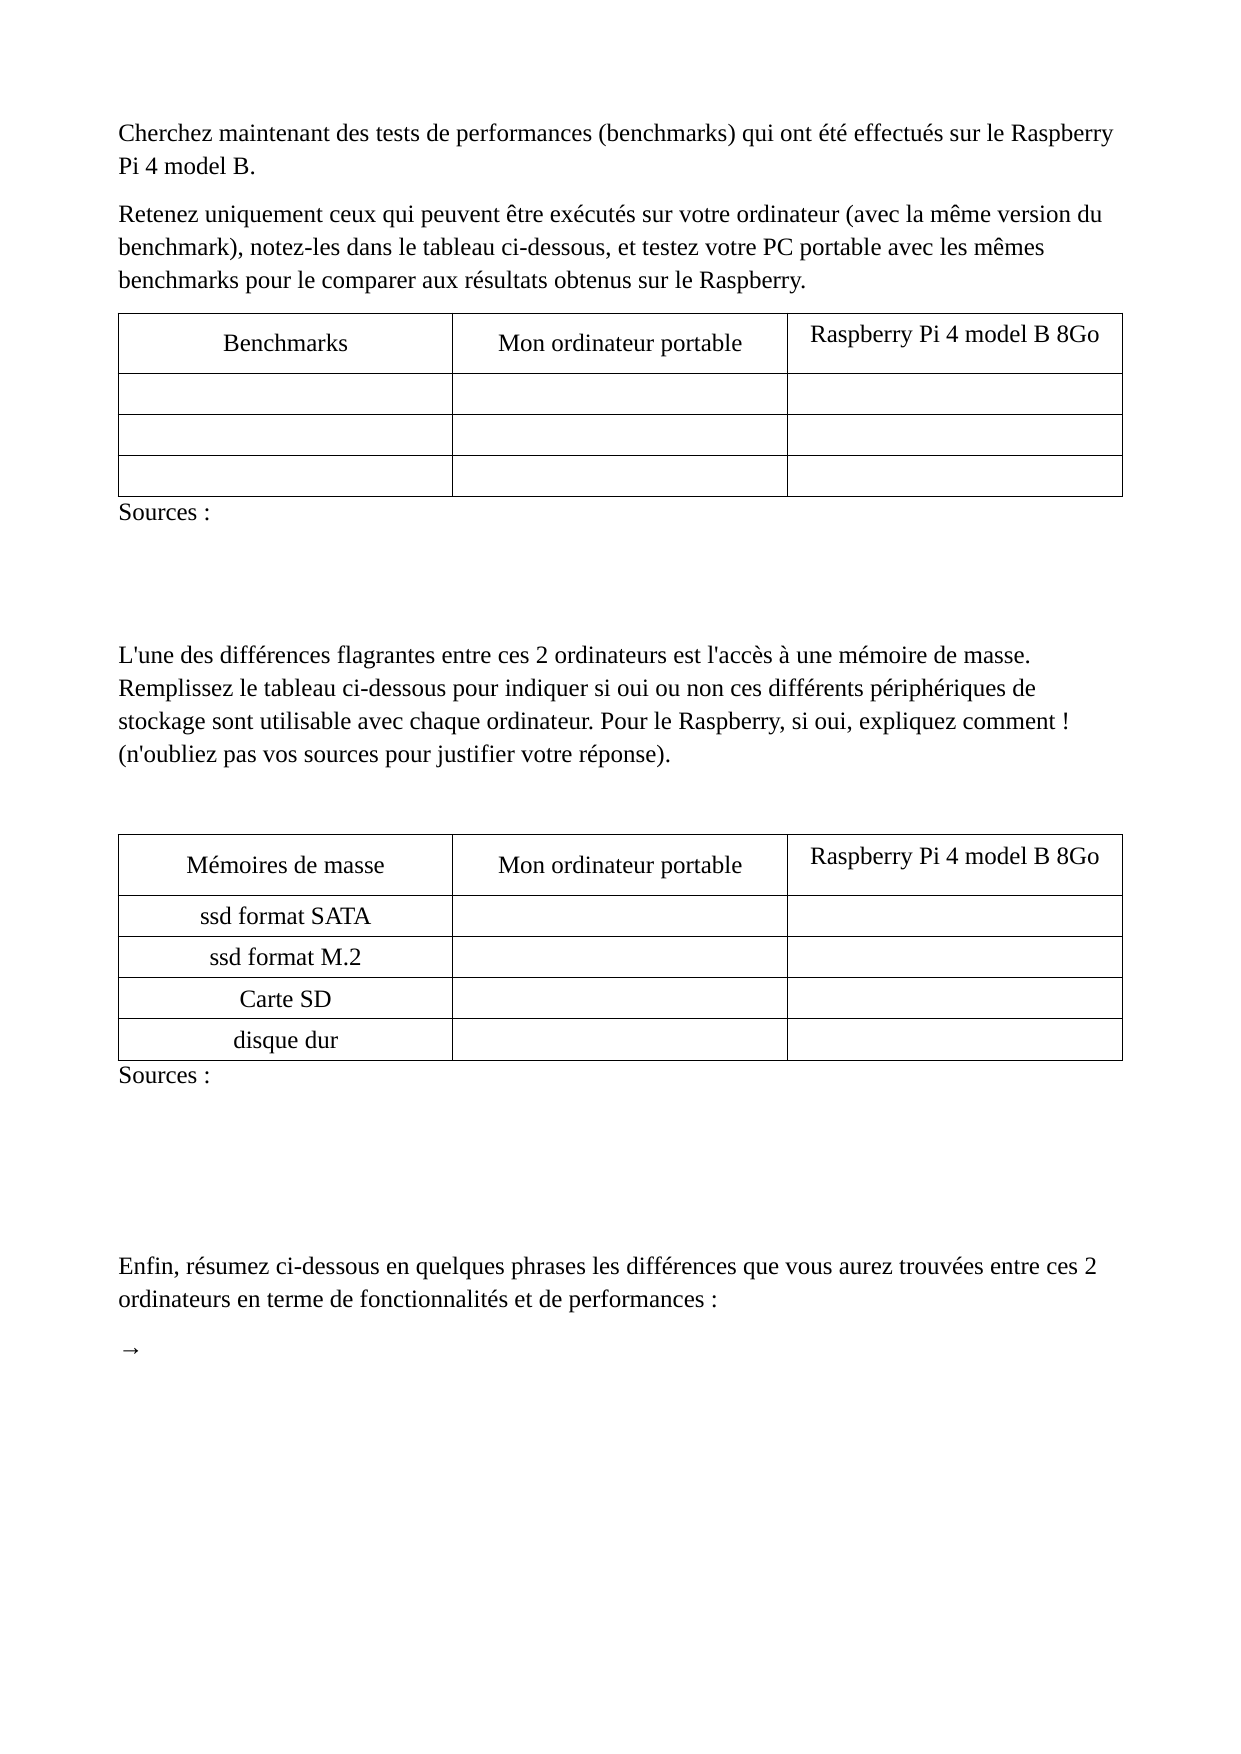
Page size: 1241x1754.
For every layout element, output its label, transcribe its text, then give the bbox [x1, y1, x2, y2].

table_header Mon ordinateur portable [453, 835, 787, 894]
text Cherchez maintenant des tests de performances (benchmarks) qui ont été effectués sur le Raspberry Pi 4 model B. [118, 118, 1122, 180]
text Retenez uniquement ceux qui peuvent être exécutés sur votre ordinateur (avec la même version du benchmark), notez-les dans le tableau ci-dessous, et testez votre PC portable avec les mêmes benchmarks pour le comparer aux résultats obtenus sur le Raspberry. [118, 199, 1122, 293]
table_cell [453, 456, 787, 496]
text Sources : [118, 497, 1122, 526]
table_cell [788, 937, 1122, 977]
text L'une des différences flagrantes entre ces 2 ordinateurs est l'accès à une mémoire de masse. Remplissez le tableau ci-dessous pour indiquer si oui ou non ces différents périphériques de stockage sont utilisable avec chaque ordinateur. Pour le Raspberry, si oui, expliquez comment ! (n'oubliez pas vos sources pour justifier votre réponse). [118, 640, 1122, 768]
table_cell [788, 1019, 1122, 1059]
table_header Raspberry Pi 4 model B 8Go [788, 835, 1122, 894]
text Sources : [118, 1061, 1122, 1089]
table_cell disque dur [119, 1019, 452, 1059]
table_cell [119, 456, 452, 496]
table_header Mémoires de masse [119, 835, 452, 894]
table_cell [788, 896, 1122, 936]
table_cell [788, 415, 1122, 455]
table_cell [453, 415, 787, 455]
table_cell [453, 937, 787, 977]
table_cell [453, 896, 787, 936]
table_header Raspberry Pi 4 model B 8Go [788, 314, 1122, 372]
table_cell ssd format SATA [119, 896, 452, 936]
table_header Mon ordinateur portable [453, 314, 787, 372]
table_cell [119, 374, 452, 414]
table_cell [788, 374, 1122, 414]
table_cell [788, 978, 1122, 1018]
table_cell [453, 978, 787, 1018]
table_cell [119, 415, 452, 455]
table_cell [453, 1019, 787, 1059]
text Enfin, résumez ci-dessous en quelques phrases les différences que vous aurez trouvées entre ces 2 ordinateurs en terme de fonctionnalités et de performances : [118, 1251, 1122, 1313]
table_cell Carte SD [119, 978, 452, 1018]
text → [118, 1332, 1122, 1360]
table_cell [788, 456, 1122, 496]
table_cell ssd format M.2 [119, 937, 452, 977]
table_cell [453, 374, 787, 414]
table_header Benchmarks [119, 314, 452, 372]
